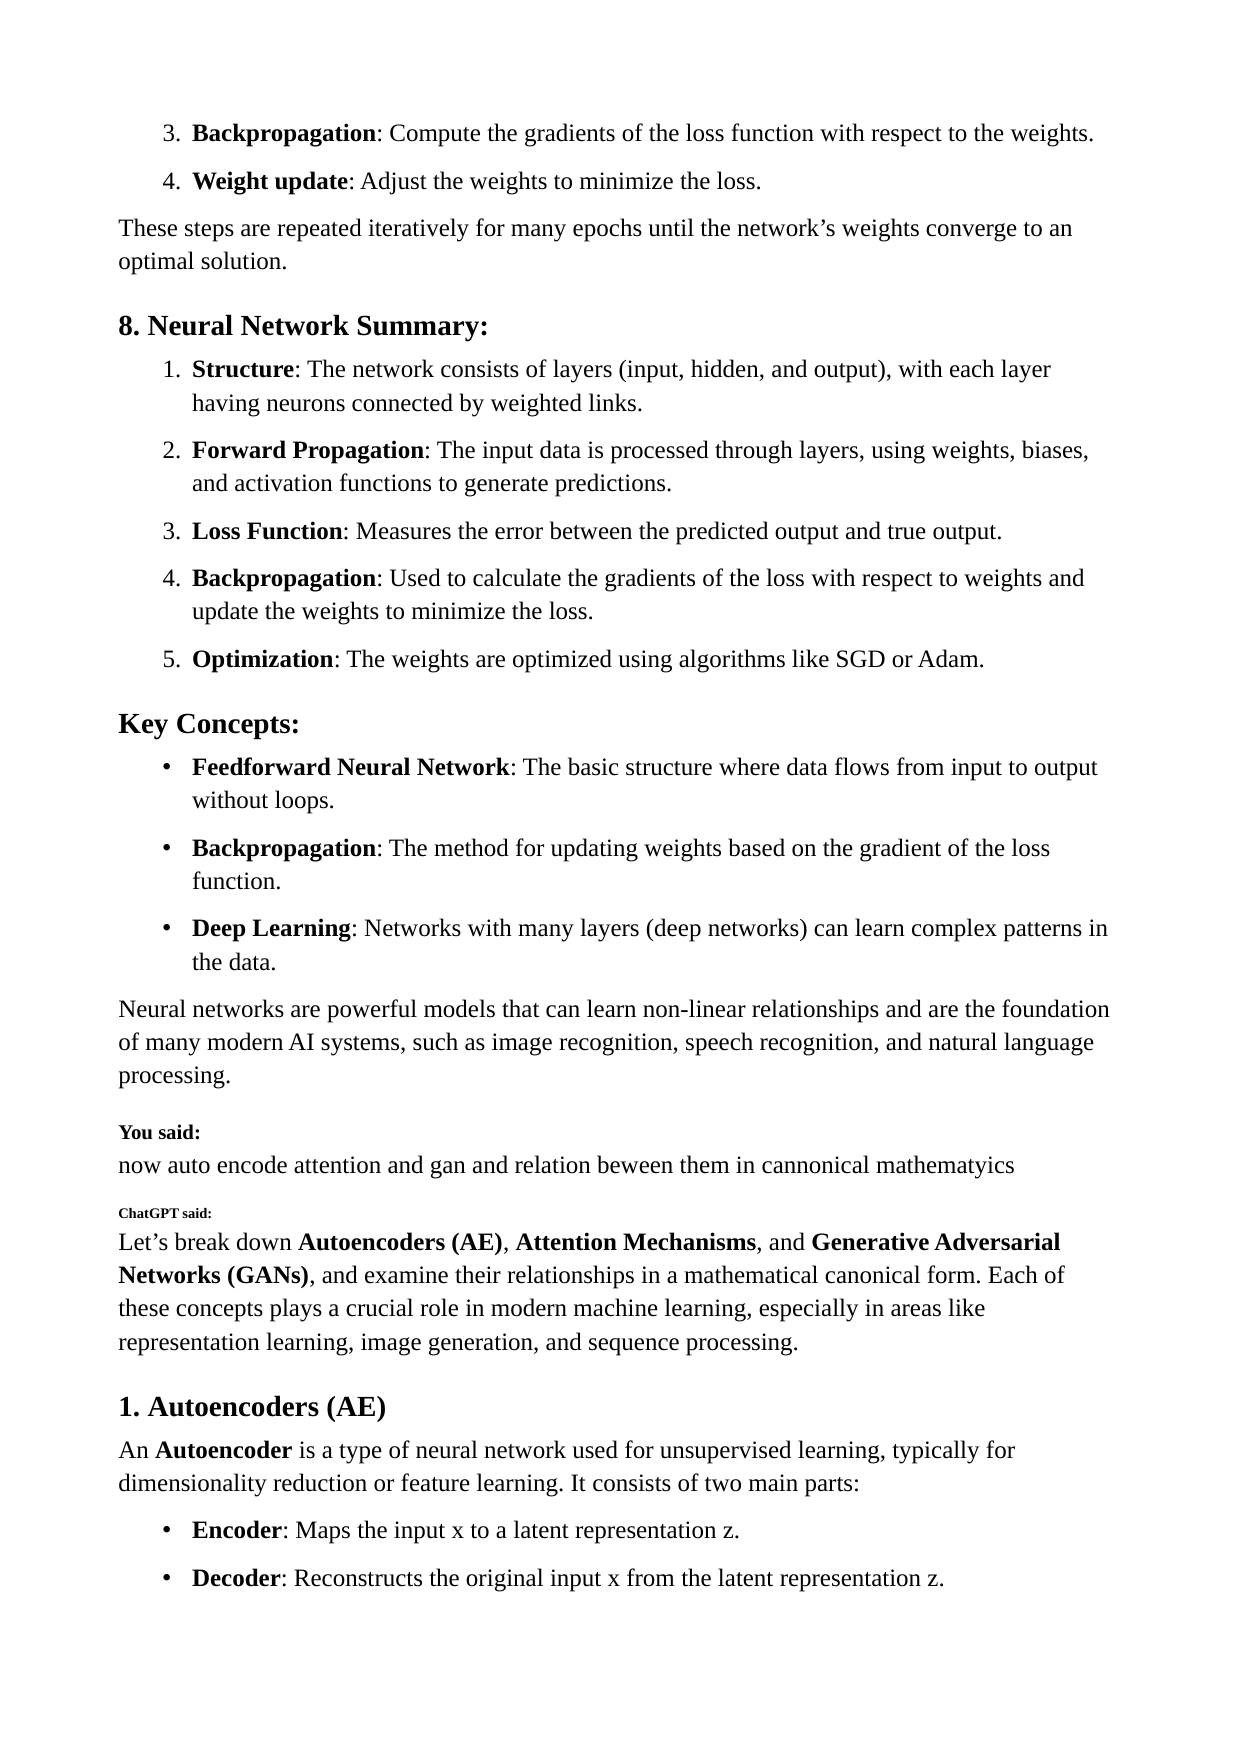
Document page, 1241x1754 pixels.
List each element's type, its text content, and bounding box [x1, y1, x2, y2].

list Decoder: Reconstructs the original input x from the latent representation z. [162, 1563, 1122, 1592]
list Backpropagation: The method for updating weights based on the gradient of the loss function. [162, 833, 1122, 895]
list Forward Propagation: The input data is processed through layers, using weights, biases, and activation functions to generate predictions. [162, 435, 1122, 497]
list Structure: The network consists of layers (input, hidden, and output), with each layer having neurons connected by weighted links. [162, 354, 1122, 416]
list Backpropagation: Used to calculate the gradients of the loss with respect to weights and update the weights to minimize the loss. [162, 563, 1122, 625]
subtitle ChatGPT said: [118, 1204, 1122, 1221]
list Feedforward Neural Network: The basic structure where data flows from input to output without loops. [162, 752, 1122, 814]
subtitle 1. Autoencoders (AE) [118, 1389, 1122, 1422]
list Backpropagation: Compute the gradients of the loss function with respect to the weights. [162, 118, 1122, 147]
subtitle You said: [118, 1120, 1122, 1144]
subtitle 8. Neural Network Summary: [118, 308, 1122, 342]
text Neural networks are powerful models that can learn non-linear relationships and are the foundation of many modern AI systems, such as image recognition, speech recognition, and natural language processing. [118, 994, 1122, 1089]
list Deep Learning: Networks with many layers (deep networks) can learn complex patterns in the data. [162, 913, 1122, 975]
text now auto encode attention and gan and relation beween them in cannonical mathematyics [118, 1151, 1122, 1179]
list Weight update: Adjust the weights to minimize the loss. [162, 166, 1122, 194]
text Let’s break down Autoencoders (AE), Attention Mechanisms, and Generative Adversarial Networks (GANs), and examine their relationships in a mathematical canonical form. Each of these concepts plays a crucial role in modern machine learning, especially in areas like representation learning, image generation, and sequence processing. [118, 1227, 1122, 1355]
text These steps are repeated iteratively for many epochs until the network’s weights converge to an optimal solution. [118, 213, 1122, 275]
subtitle Key Concepts: [118, 706, 1122, 740]
list Optimization: The weights are optimized using algorithms like SGD or Adam. [162, 644, 1122, 673]
list Loss Function: Measures the error between the predicted output and true output. [162, 516, 1122, 544]
text An Autoencoder is a type of neural network used for unsupervised learning, typically for dimensionality reduction or feature learning. It consists of two main parts: [118, 1435, 1122, 1497]
list Encoder: Maps the input x to a latent representation z. [162, 1515, 1122, 1544]
